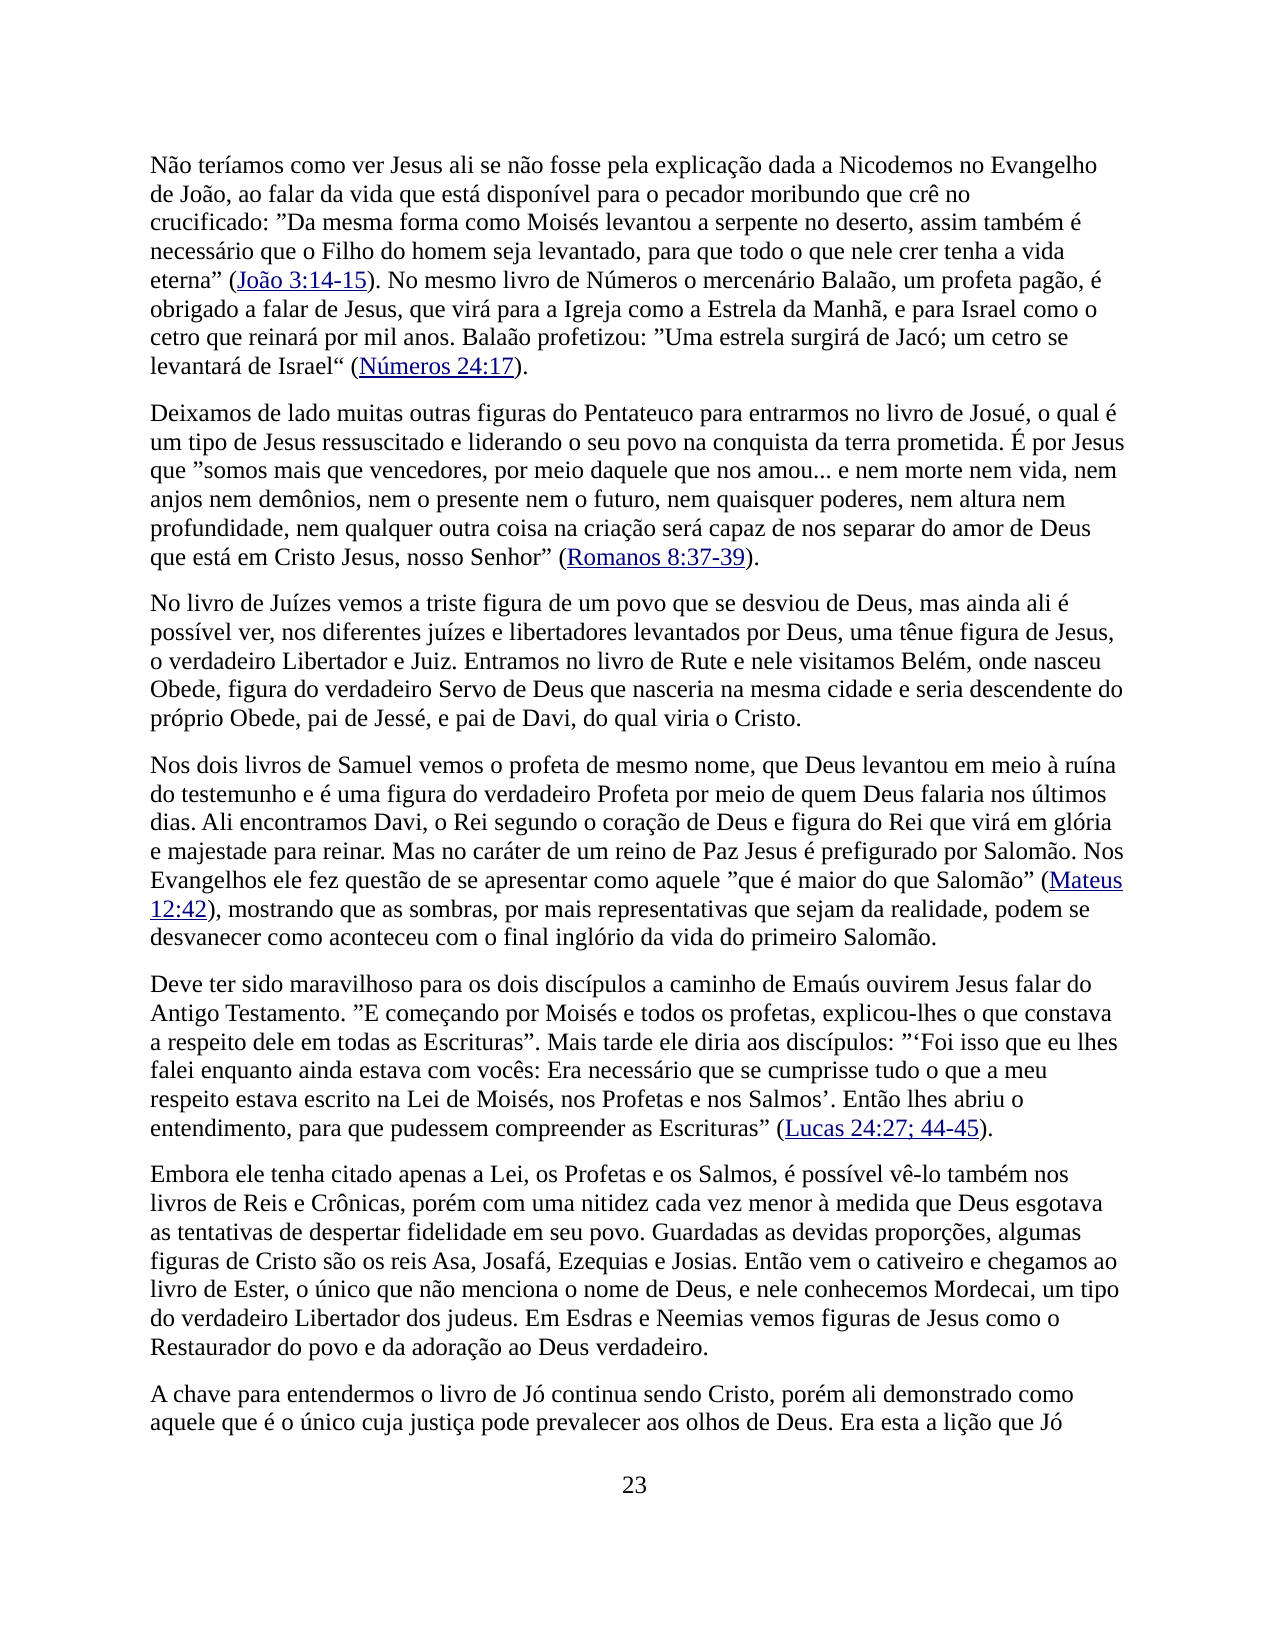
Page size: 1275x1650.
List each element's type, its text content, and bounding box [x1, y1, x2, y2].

text No livro de Juízes vemos a triste figura de um povo que se desviou de Deus, mas ainda ali é possível ver, nos diferentes juízes e libertadores levantados por Deus, uma tênue figura de Jesus, o verdadeiro Libertador e Juiz. Entramos no livro de Rute e nele visitamos Belém, onde nasceu Obede, figura do verdadeiro Servo de Deus que nasceria na mesma cidade e seria descendente do próprio Obede, pai de Jessé, e pai de Davi, do qual viria o Cristo. [150, 588, 1125, 732]
text Deve ter sido maravilhoso para os dois discípulos a caminho de Emaús ouvirem Jesus falar do Antigo Testamento. ”E começando por Moisés e todos os profetas, explicou-lhes o que constava a respeito dele em todas as Escrituras”. Mais tarde ele diria aos discípulos: ”‘Foi isso que eu lhes falei enquanto ainda estava com vocês: Era necessário que se cumprisse tudo o que a meu respeito estava escrito na Lei de Moisés, nos Profetas e nos Salmos’. Então lhes abriu o entendimento, para que pudessem compreender as Escrituras” (Lucas 24:27; 44-45). [150, 969, 1125, 1142]
text Deixamos de lado muitas outras figuras do Pentateuco para entrarmos no livro de Josué, o qual é um tipo de Jesus ressuscitado e liderando o seu povo na conquista da terra prometida. É por Jesus que ”somos mais que vencedores, por meio daquele que nos amou... e nem morte nem vida, nem anjos nem demônios, nem o presente nem o futuro, nem quaisquer poderes, nem altura nem profundidade, nem qualquer outra coisa na criação será capaz de nos separar do amor de Deus que está em Cristo Jesus, nosso Senhor” (Romanos 8:37-39). [150, 398, 1125, 570]
text Embora ele tenha citado apenas a Lei, os Profetas e os Salmos, é possível vê-lo também nos livros de Reis e Crônicas, porém com uma nitidez cada vez menor à medida que Deus esgotava as tentativas de despertar fidelidade em seu povo. Guardadas as devidas proporções, algumas figuras de Cristo são os reis Asa, Josafá, Ezequias e Josias. Então vem o cativeiro e chegamos ao livro de Ester, o único que não menciona o nome de Deus, e nele conhecemos Mordecai, um tipo do verdadeiro Libertador dos judeus. Em Esdras e Neemias vemos figuras de Jesus como o Restaurador do povo e da adoração ao Deus verdadeiro. [150, 1159, 1125, 1361]
text A chave para entendermos o livro de Jó continua sendo Cristo, porém ali demonstrado como aquele que é o único cuja justiça pode prevalecer aos olhos de Deus. Era esta a lição que Jó [150, 1379, 1125, 1436]
text Nos dois livros de Samuel vemos o profeta de mesmo nome, que Deus levantou em meio à ruína do testemunho e é uma figura do verdadeiro Profeta por meio de quem Deus falaria nos últimos dias. Ali encontramos Davi, o Rei segundo o coração de Deus e figura do Rei que virá em glória e majestade para reinar. Mas no caráter de um reino de Paz Jesus é prefigurado por Salomão. Nos Evangelhos ele fez questão de se apresentar como aquele ”que é maior do que Salomão” (Mateus 12:42), mostrando que as sombras, por mais representativas que sejam da realidade, podem se desvanecer como aconteceu com o final inglório da vida do primeiro Salomão. [150, 750, 1125, 951]
text Não teríamos como ver Jesus ali se não fosse pela explicação dada a Nicodemos no Evangelho de João, ao falar da vida que está disponível para o pecador moribundo que crê no crucificado: ”Da mesma forma como Moisés levantou a serpente no deserto, assim também é necessário que o Filho do homem seja levantado, para que todo o que nele crer tenha a vida eterna” (João 3:14-15). No mesmo livro de Números o mercenário Balaão, um profeta pagão, é obrigado a falar de Jesus, que virá para a Igreja como a Estrela da Manhã, e para Israel como o cetro que reinará por mil anos. Balaão profetizou: ”Uma estrela surgirá de Jacó; um cetro se levantará de Israel“ (Números 24:17). [150, 150, 1125, 380]
